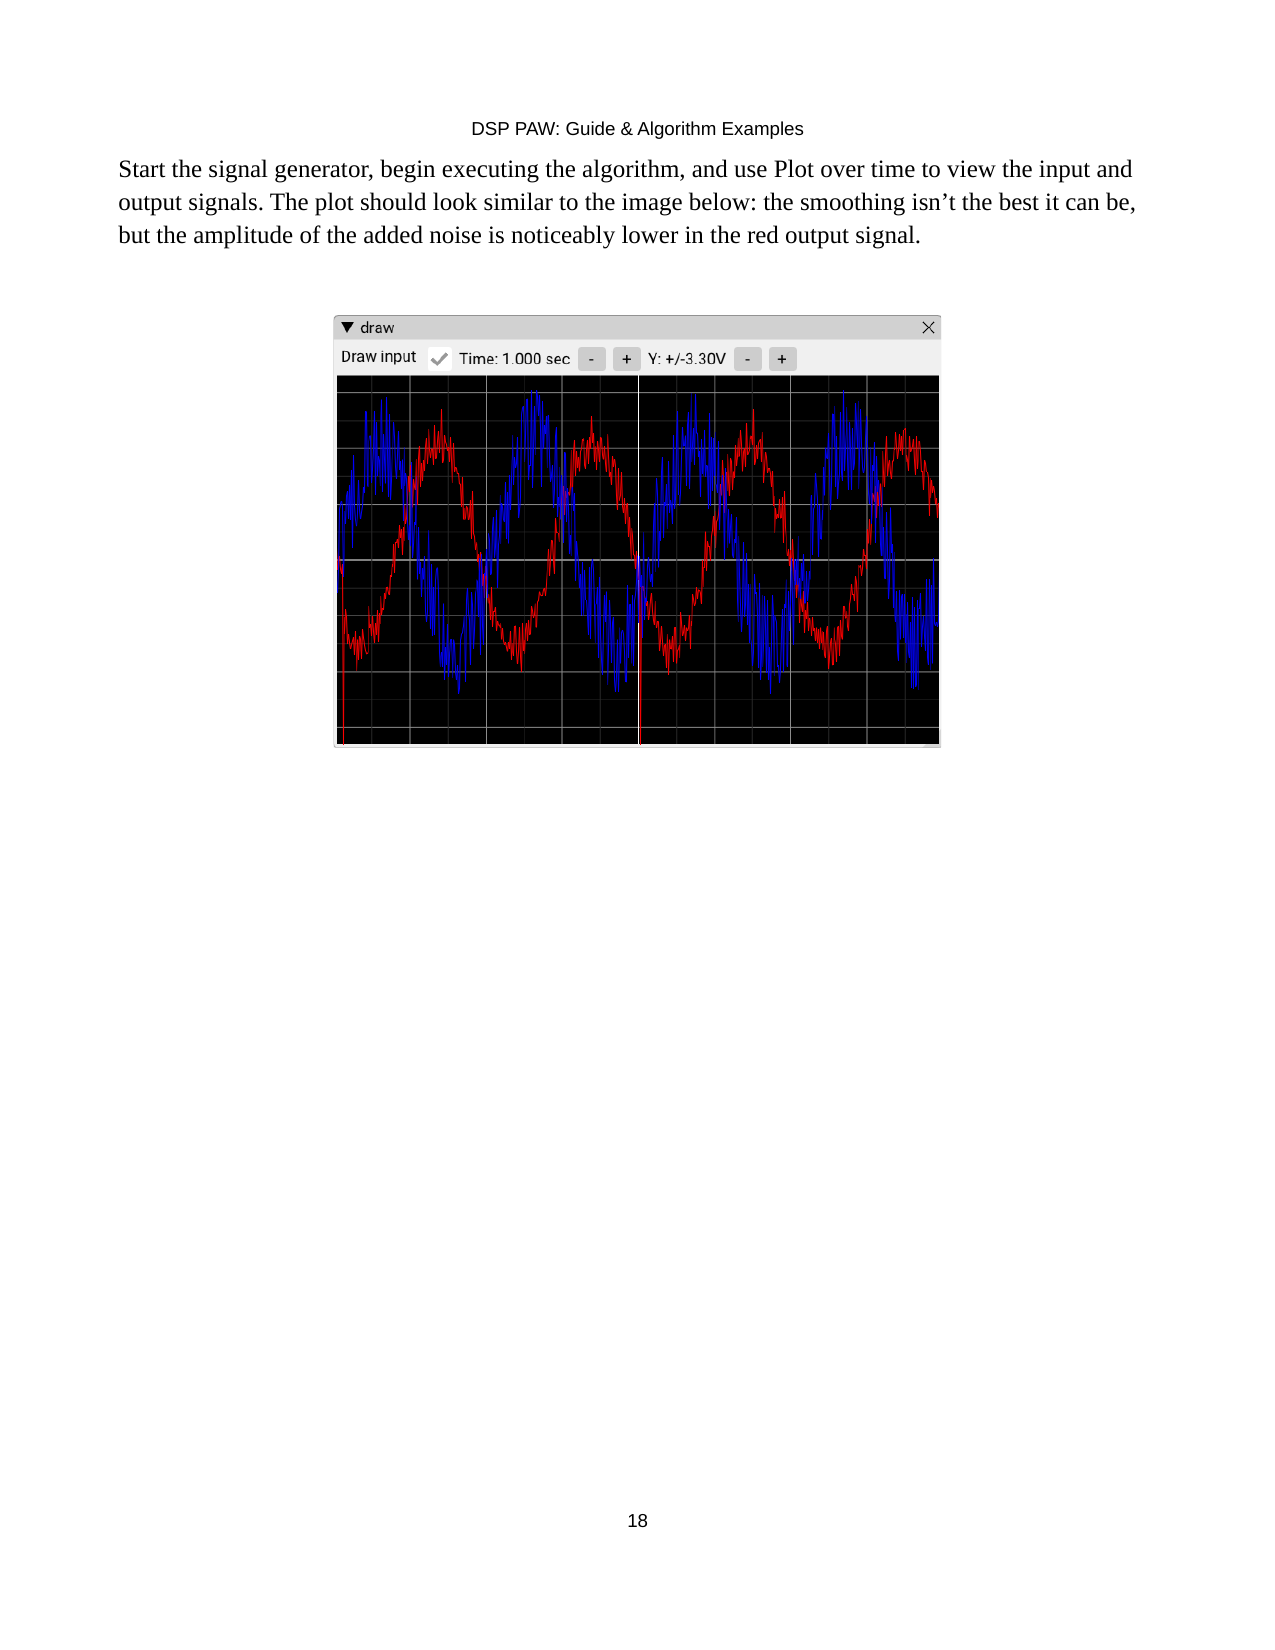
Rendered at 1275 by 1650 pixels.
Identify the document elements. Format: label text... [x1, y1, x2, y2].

text Start the signal generator, begin executing the algorithm, and use Plot over time to view the input and output signals. The plot should look similar to the image below: the smoothing isn’t the best it can be, but the amplitude of the added noise is noticeably lower in the red output signal. [118, 154, 1157, 249]
picture [333, 315, 942, 748]
